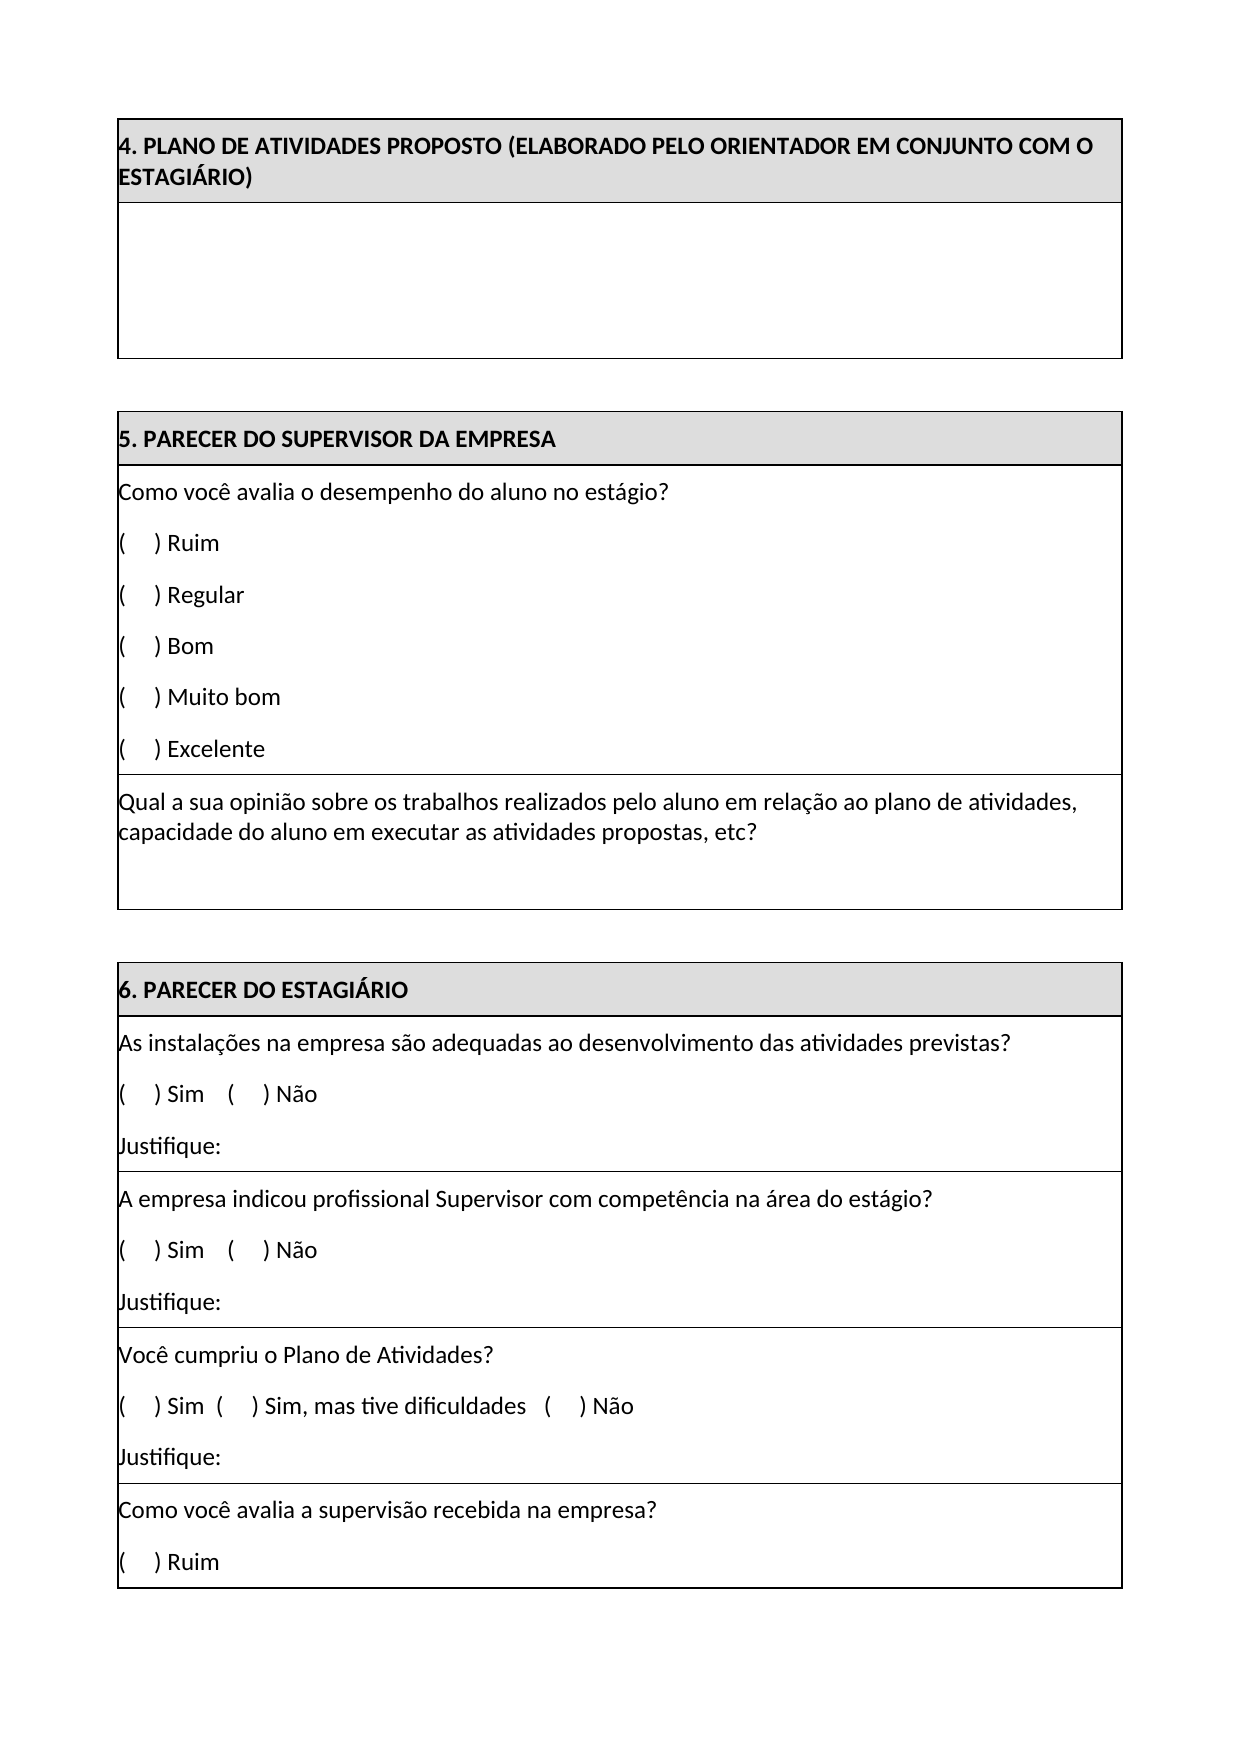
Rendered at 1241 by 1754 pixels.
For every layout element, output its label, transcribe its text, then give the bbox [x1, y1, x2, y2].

table_cell Você cumpriu o Plano de Atividades? ( ) Sim ( ) Sim, mas tive dificuldades ( ) Não Justifique: [119, 1328, 1121, 1482]
table_header 5. PARECER DO SUPERVISOR DA EMPRESA [119, 412, 1121, 464]
table_cell Como você avalia a supervisão recebida na empresa? ( ) Ruim [119, 1484, 1121, 1587]
table_cell Como você avalia o desempenho do aluno no estágio? ( ) Ruim ( ) Regular ( ) Bom ( ) Muito bom ( ) Excelente [119, 466, 1121, 774]
table_cell [119, 203, 1121, 358]
table_cell As instalações na empresa são adequadas ao desenvolvimento das atividades previstas? ( ) Sim ( ) Não Justifique: [119, 1017, 1121, 1171]
table_header 6. PARECER DO ESTAGIÁRIO [119, 963, 1121, 1015]
table_header 4. PLANO DE ATIVIDADES PROPOSTO (ELABORADO PELO ORIENTADOR EM CONJUNTO COM O ESTAGIÁRIO) [119, 120, 1121, 202]
table_cell A empresa indicou profissional Supervisor com competência na área do estágio? ( ) Sim ( ) Não Justifique: [119, 1172, 1121, 1327]
table_cell Qual a sua opinião sobre os trabalhos realizados pelo aluno em relação ao plano de atividades, capacidade do aluno em executar as atividades propostas, etc? [119, 775, 1121, 909]
